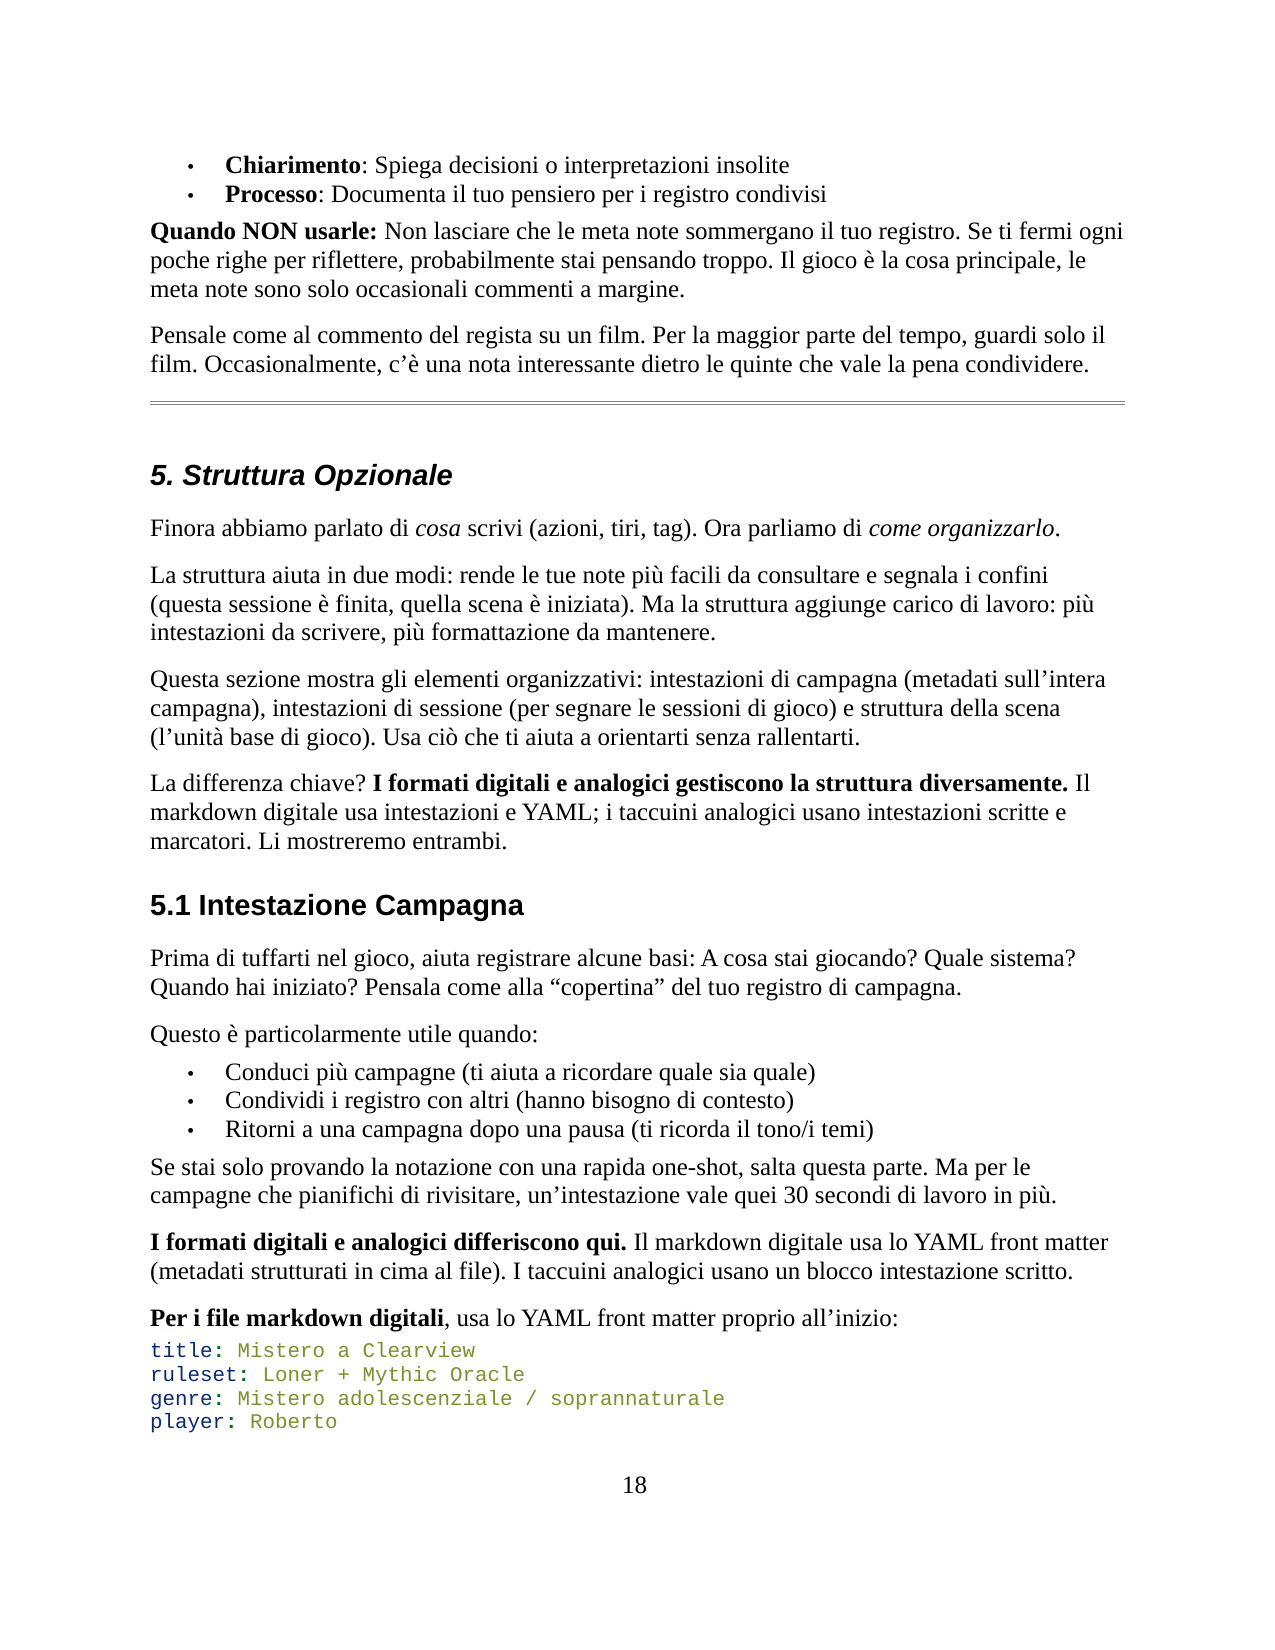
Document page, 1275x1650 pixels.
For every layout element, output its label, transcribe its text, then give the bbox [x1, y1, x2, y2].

text Finora abbiamo parlato di cosa scrivi (azioni, tiri, tag). Ora parliamo di come organizzarlo. [150, 513, 1125, 542]
text Questa sezione mostra gli elementi organizzativi: intestazioni di campagna (metadati sull’intera campagna), intestazioni di sessione (per segnare le sessioni di gioco) e struttura della scena (l’unità base di gioco). Usa ciò che ti aiuta a orientarti senza rallentarti. [150, 664, 1125, 750]
text La struttura aiuta in due modi: rende le tue note più facili da consultare e segnala i confini (questa sessione è finita, quella scena è iniziata). Ma la struttura aggiunge carico di lavoro: più intestazioni da scrivere, più formattazione da mantenere. [150, 560, 1125, 646]
text Questo è particolarmente utile quando: [150, 1019, 1125, 1048]
text Pensale come al commento del regista su un film. Per la maggior parte del tempo, guardi solo il film. Occasionalmente, c’è una nota interessante dietro le quinte che vale la pena condividere. [150, 321, 1125, 378]
list Ritorni a una campagna dopo una pausa (ti ricorda il tono/i temi) [187, 1114, 1125, 1143]
subtitle 5.1 Intestazione Campagna [150, 888, 1125, 922]
text ruleset: Loner + Mythic Oracle [150, 1364, 1125, 1388]
list Conduci più campagne (ti aiuta a ricordare quale sia quale) [187, 1057, 1125, 1085]
text La differenza chiave? I formati digitali e analogici gestiscono la struttura diversamente. Il markdown digitale usa intestazioni e YAML; i taccuini analogici usano intestazioni scritte e marcatori. Li mostreremo entrambi. [150, 768, 1125, 854]
text Se stai solo provando la notazione con una rapida one-shot, salta questa parte. Ma per le campagne che pianifichi di rivisitare, un’intestazione vale quei 30 secondi di lavoro in più. [150, 1152, 1125, 1209]
list Processo: Documenta il tuo pensiero per i registro condivisi [187, 179, 1125, 207]
text Quando NON usarle: Non lasciare che le meta note sommergano il tuo registro. Se ti fermi ogni poche righe per riflettere, probabilmente stai pensando troppo. Il gioco è la cosa principale, le meta note sono solo occasionali commenti a margine. [150, 216, 1125, 303]
text player: Roberto [150, 1411, 1125, 1435]
subtitle 5. Struttura Opzionale [150, 458, 1125, 492]
text Prima di tuffarti nel gioco, aiuta registrare alcune basi: A cosa stai giocando? Quale sistema? Quando hai iniziato? Pensala come alla “copertina” del tuo registro di campagna. [150, 943, 1125, 1001]
text title: Mistero a Clearview [150, 1340, 1125, 1364]
list Chiarimento: Spiega decisioni o interpretazioni insolite [187, 150, 1125, 179]
list Condividi i registro con altri (hanno bisogno di contesto) [187, 1085, 1125, 1114]
text Per i file markdown digitali, usa lo YAML front matter proprio all’inizio: [150, 1303, 1125, 1331]
text genre: Mistero adolescenziale / soprannaturale [150, 1388, 1125, 1411]
text I formati digitali e analogici differiscono qui. Il markdown digitale usa lo YAML front matter (metadati strutturati in cima al file). I taccuini analogici usano un blocco intestazione scritto. [150, 1227, 1125, 1285]
